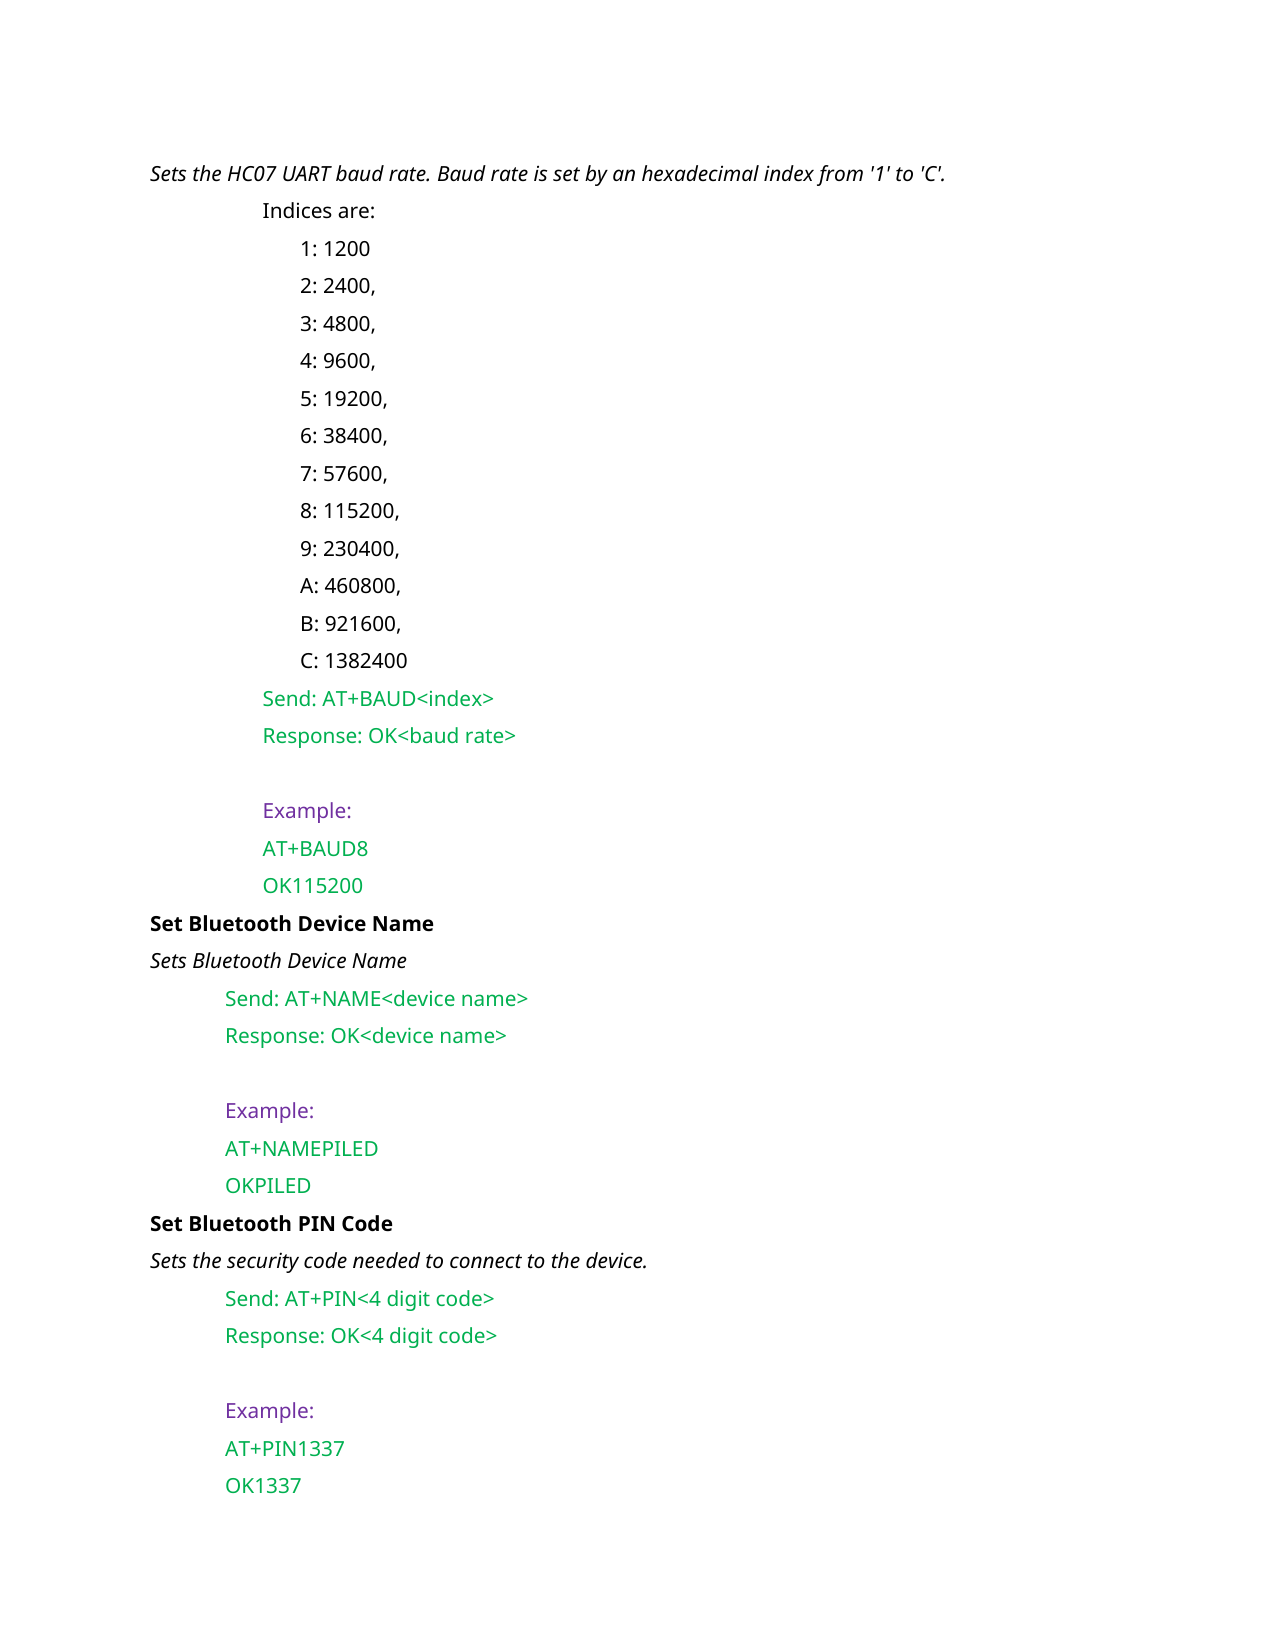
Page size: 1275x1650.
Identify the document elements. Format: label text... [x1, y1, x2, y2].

text OK1337 [150, 1462, 1125, 1500]
text B: 921600, [262, 600, 1125, 637]
text AT+NAMEPILED [150, 1125, 1125, 1162]
text Send: AT+BAUD<index> [262, 675, 1125, 712]
text 7: 57600, [262, 450, 1125, 487]
text C: 1382400 [262, 637, 1125, 675]
text 4: 9600, [262, 337, 1125, 375]
text Send: AT+PIN<4 digit code> [150, 1275, 1125, 1312]
text 2: 2400, [262, 262, 1125, 300]
text Indices are: [262, 187, 1125, 225]
text Example: [150, 1087, 1125, 1125]
text Example: [262, 787, 1125, 825]
text Response: OK<4 digit code> [150, 1312, 1125, 1350]
text Example: AT+PIN1337 [150, 1387, 1125, 1462]
text 8: 115200, [262, 487, 1125, 525]
text Send: AT+NAME<device name> [150, 975, 1125, 1012]
text Sets the security code needed to connect to the device. [150, 1237, 1125, 1275]
text Set Bluetooth PIN Code [150, 1200, 1125, 1237]
text Sets Bluetooth Device Name [150, 937, 1125, 975]
text 9: 230400, [262, 525, 1125, 562]
text Sets the HC07 UART baud rate. Baud rate is set by an hexadecimal index from '1' to 'C'. [150, 150, 1125, 187]
text Response: OK<baud rate> [262, 712, 1125, 750]
text 5: 19200, [262, 375, 1125, 412]
text AT+BAUD8 [262, 825, 1125, 862]
text 1: 1200 [262, 225, 1125, 262]
text Set Bluetooth Device Name [150, 900, 1125, 937]
text Response: OK<device name> [150, 1012, 1125, 1050]
text A: 460800, [262, 562, 1125, 600]
text OKPILED [150, 1162, 1125, 1200]
text 6: 38400, [262, 412, 1125, 450]
text 3: 4800, [262, 300, 1125, 337]
text OK115200 [262, 862, 1125, 900]
